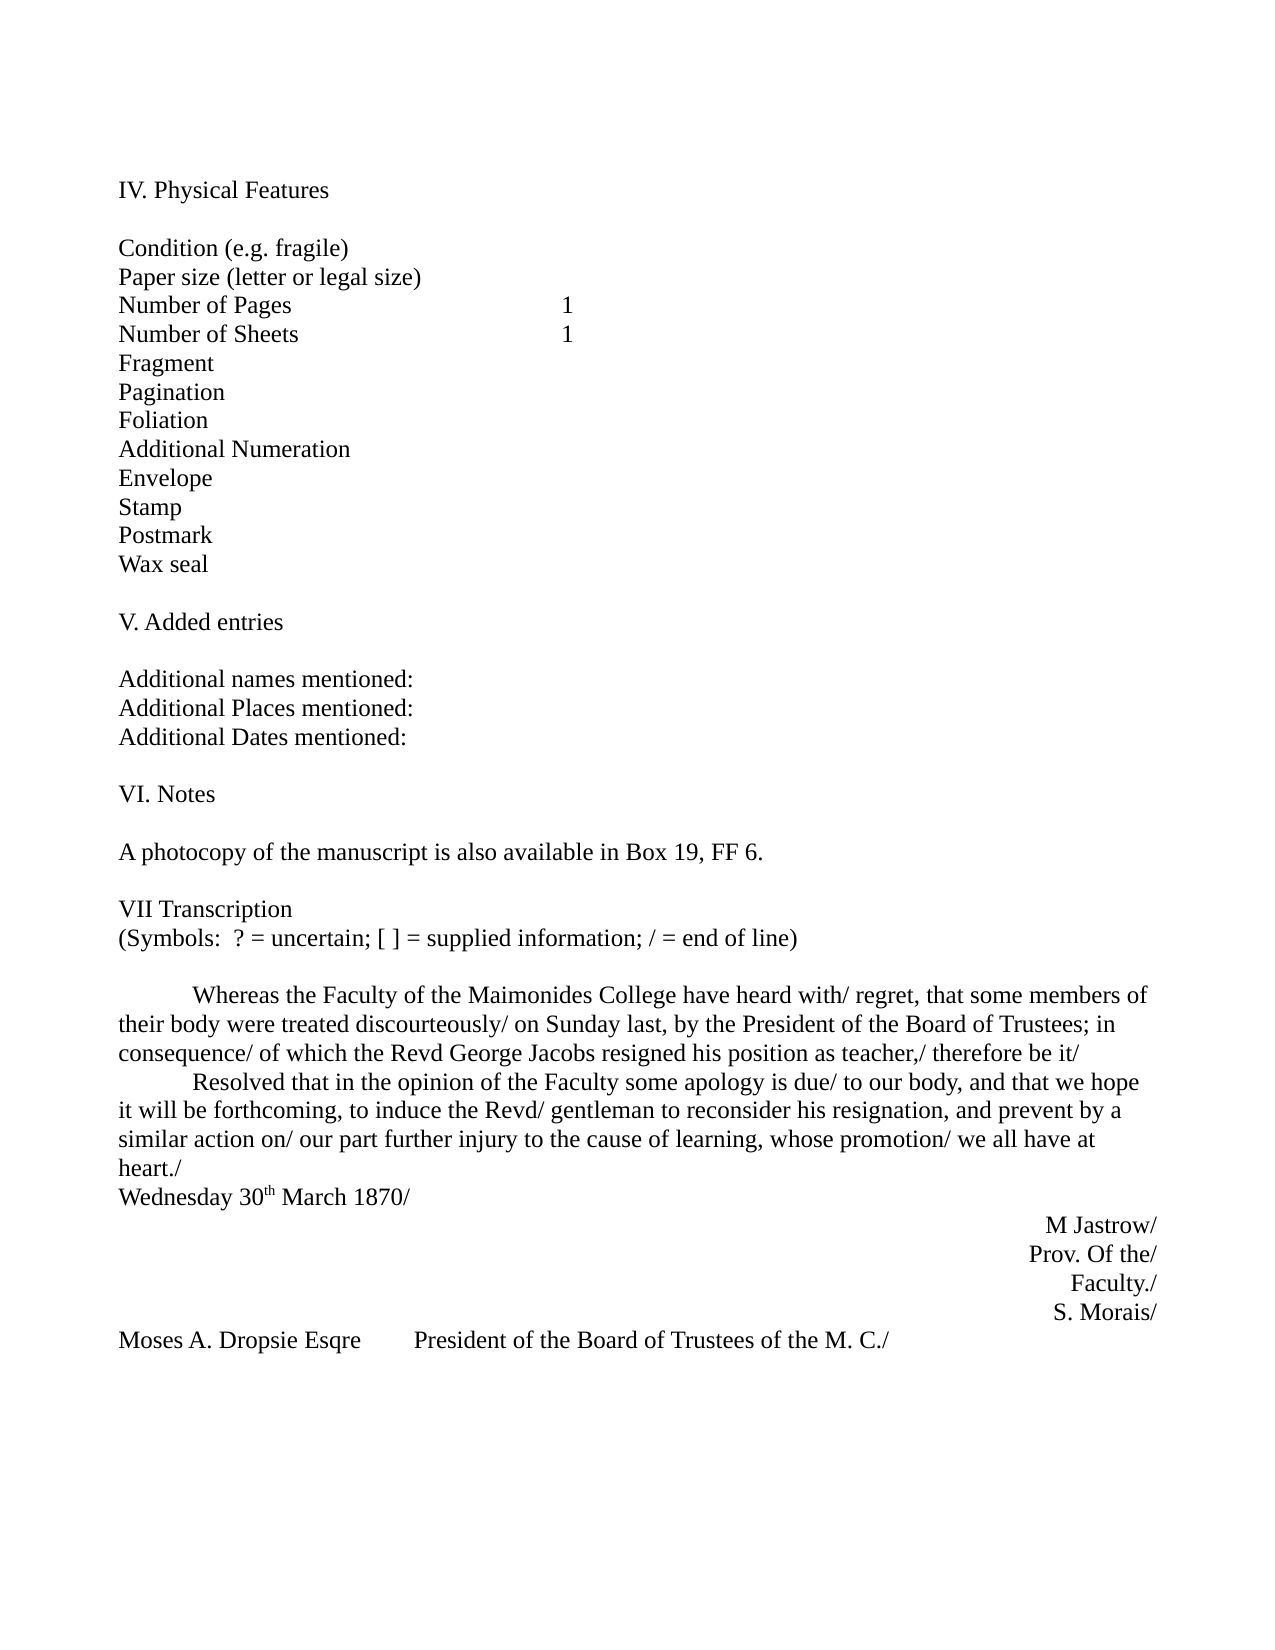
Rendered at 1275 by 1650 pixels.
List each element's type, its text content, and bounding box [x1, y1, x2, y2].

text (Symbols: ? = uncertain; [ ] = supplied information; / = end of line) [118, 923, 1157, 952]
text Additional Places mentioned: [118, 693, 1157, 722]
text S. Morais/ [118, 1297, 1157, 1326]
text Foliation [118, 406, 1157, 434]
text Pagination [118, 377, 1157, 406]
text Faculty./ [118, 1268, 1157, 1297]
text Stamp [118, 492, 1157, 521]
text A photocopy of the manuscript is also available in Box 19, FF 6. [118, 837, 1157, 866]
text VII Transcription [118, 894, 1157, 923]
text Paper size (letter or legal size) [118, 262, 1157, 291]
text Resolved that in the opinion of the Faculty some apology is due/ to our body, and that we hope it will be forthcoming, to induce the Revd/ gentleman to reconsider his resignation, and prevent by a similar action on/ our part further injury to the cause of learning, whose promotion/ we all have at heart./ [118, 1067, 1157, 1182]
text Postmark [118, 521, 1157, 549]
text V. Added entries [118, 607, 1157, 636]
text Moses A. Dropsie Esqre President of the Board of Trustees of the M. C./ [118, 1326, 1157, 1354]
text Additional names mentioned: [118, 664, 1157, 693]
text Additional Dates mentioned: [118, 722, 1157, 751]
text Fragment [118, 348, 1157, 377]
text Whereas the Faculty of the Maimonides College have heard with/ regret, that some members of their body were treated discourteously/ on Sunday last, by the President of the Board of Trustees; in consequence/ of which the Revd George Jacobs resigned his position as teacher,/ therefore be it/ [118, 981, 1157, 1067]
text Wednesday 30th March 1870/ [118, 1182, 1157, 1211]
text VI. Notes [118, 779, 1157, 808]
text Number of Sheets 1 [118, 319, 1157, 348]
text Envelope [118, 463, 1157, 492]
text Condition (e.g. fragile) [118, 233, 1157, 262]
text IV. Physical Features [118, 176, 1157, 204]
text Additional Numeration [118, 434, 1157, 463]
text Prov. Of the/ [118, 1239, 1157, 1268]
text Number of Pages 1 [118, 291, 1157, 319]
text M Jastrow/ [118, 1211, 1157, 1239]
text Wax seal [118, 549, 1157, 578]
